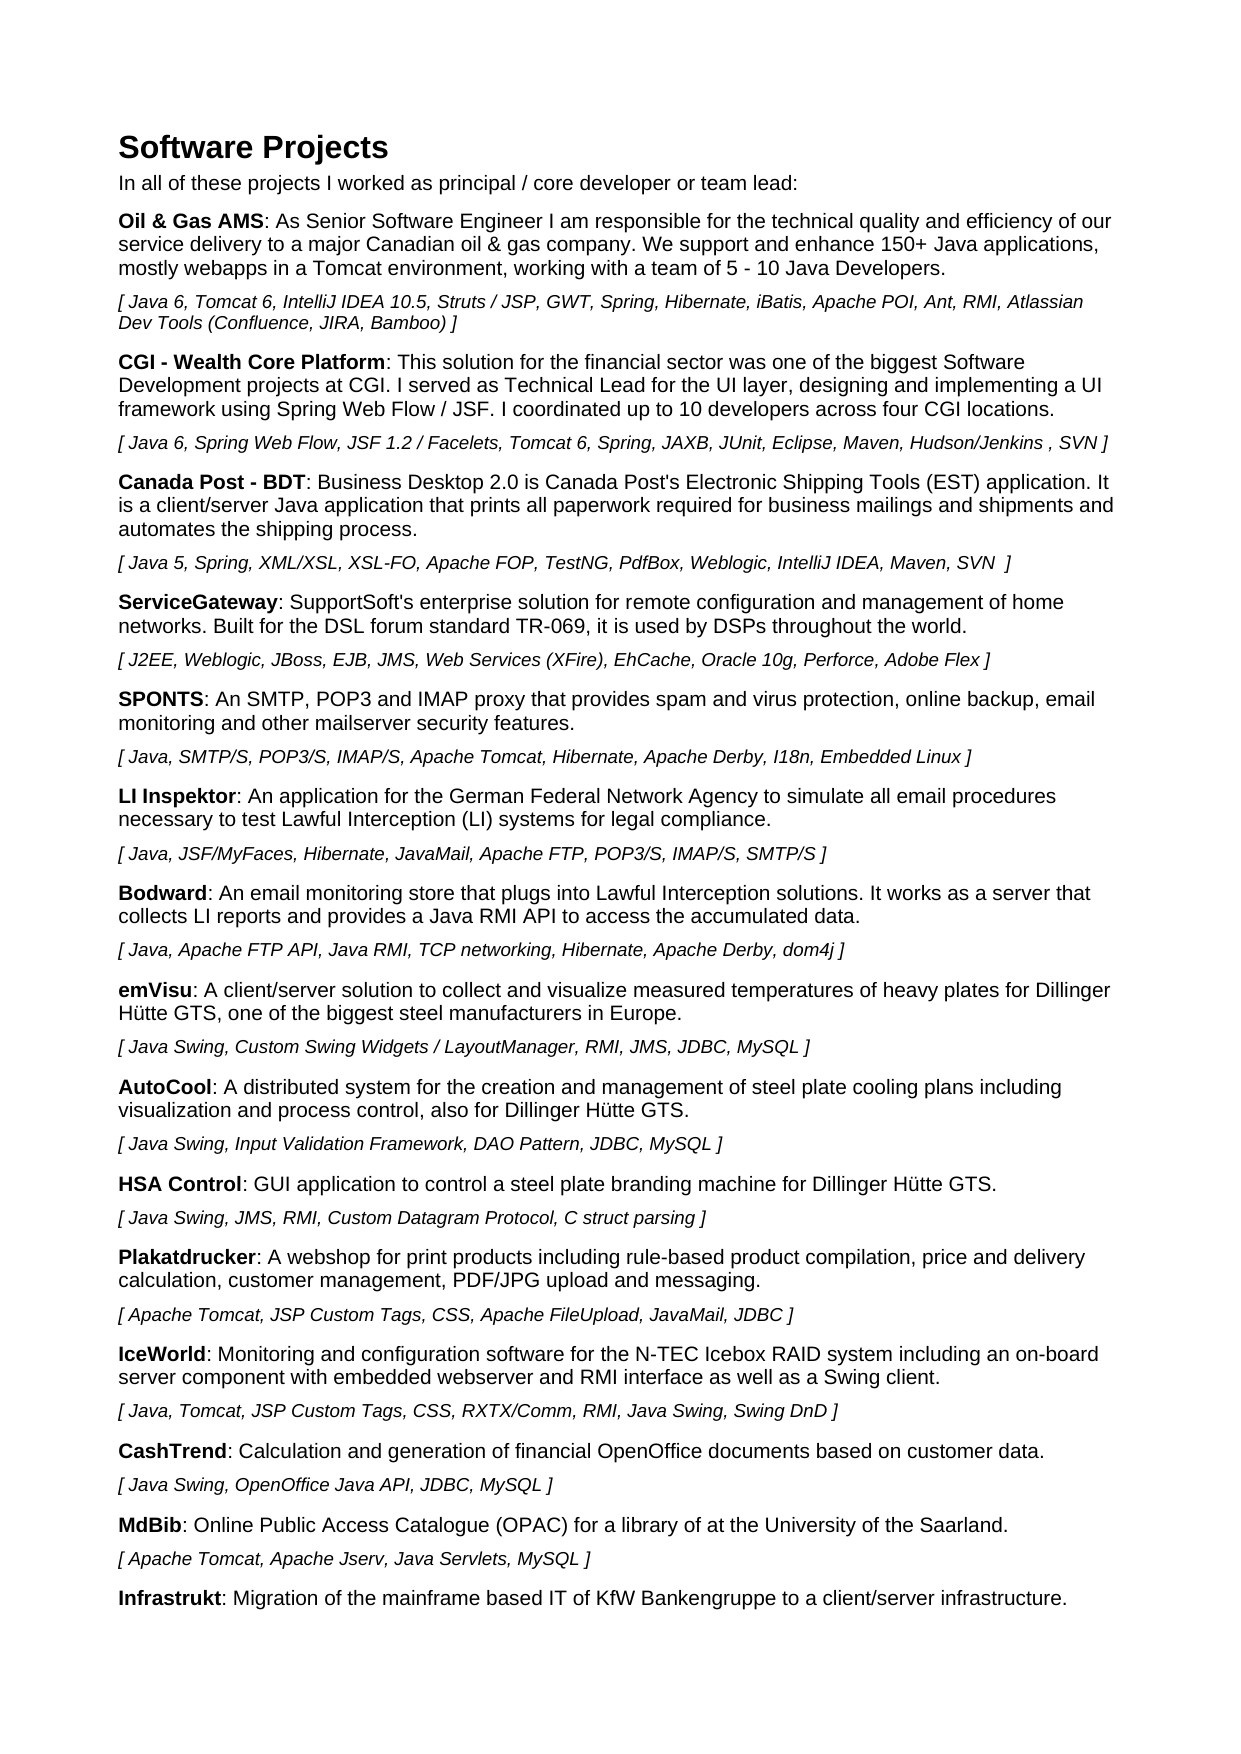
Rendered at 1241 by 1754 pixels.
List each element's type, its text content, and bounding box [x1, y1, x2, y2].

text Canada Post - BDT: Business Desktop 2.0 is Canada Post's Electronic Shipping Tools (EST) application. It is a client/server Java application that prints all paperwork required for business mailings and shipments and automates the shipping process. [118, 471, 1122, 541]
text Infrastrukt: Migration of the mainframe based IT of KfW Bankengruppe to a client/server infrastructure. [118, 1587, 1122, 1610]
text [ Java Swing, OpenOffice Java API, JDBC, MySQL ] [118, 1474, 1122, 1496]
text SPONTS: An SMTP, POP3 and IMAP proxy that provides spam and virus protection, online backup, email monitoring and other mailserver security features. [118, 688, 1122, 734]
text [ Apache Tomcat, Apache Jserv, Java Servlets, MySQL ] [118, 1548, 1122, 1569]
text [ Java 6, Spring Web Flow, JSF 1.2 / Facelets, Tomcat 6, Spring, JAXB, JUnit, Eclipse, Maven, Hudson/Jenkins , SVN ] [118, 432, 1122, 453]
text In all of these projects I worked as principal / core developer or team lead: [118, 172, 1122, 195]
text Oil & Gas AMS: As Senior Software Engineer I am responsible for the technical quality and efficiency of our service delivery to a major Canadian oil & gas company. We support and enhance 150+ Java applications, mostly webapps in a Tomcat environment, working with a team of 5 - 10 Java Developers. [118, 210, 1122, 279]
text AutoCool: A distributed system for the creation and management of steel plate cooling plans including visualization and process control, also for Dillinger Hütte GTS. [118, 1075, 1122, 1122]
text HSA Control: GUI application to control a steel plate branding machine for Dillinger Hütte GTS. [118, 1172, 1122, 1195]
text [ Java Swing, Input Validation Framework, DAO Pattern, JDBC, MySQL ] [118, 1133, 1122, 1154]
text LI Inspektor: An application for the German Federal Network Agency to simulate all email procedures necessary to test Lawful Interception (LI) systems for legal compliance. [118, 785, 1122, 831]
text IceWorld: Monitoring and configuration software for the N-TEC Icebox RAID system including an on-board server component with embedded webserver and RMI interface as well as a Swing client. [118, 1343, 1122, 1389]
text [ Java Swing, Custom Swing Widgets / LayoutManager, RMI, JMS, JDBC, MySQL ] [118, 1037, 1122, 1058]
text CashTrend: Calculation and generation of financial OpenOffice documents based on customer data. [118, 1439, 1122, 1463]
text [ Java, SMTP/S, POP3/S, IMAP/S, Apache Tomcat, Hibernate, Apache Derby, I18n, Embedded Linux ] [118, 746, 1122, 767]
text Plakatdrucker: A webshop for print products including rule-based product compilation, price and delivery calculation, customer management, PDF/JPG upload and messaging. [118, 1246, 1122, 1292]
text Bodward: An email monitoring store that plugs into Lawful Interception solutions. It works as a server that collects LI reports and provides a Java RMI API to access the accumulated data. [118, 882, 1122, 928]
text [ Java, Apache FTP API, Java RMI, TCP networking, Hibernate, Apache Derby, dom4j ] [118, 940, 1122, 961]
text [ J2EE, Weblogic, JBoss, EJB, JMS, Web Services (XFire), EhCache, Oracle 10g, Perforce, Adobe Flex ] [118, 649, 1122, 670]
text emVisu: A client/server solution to collect and visualize measured temperatures of heavy plates for Dillinger Hütte GTS, one of the biggest steel manufacturers in Europe. [118, 978, 1122, 1025]
text [ Java 6, Tomcat 6, IntelliJ IDEA 10.5, Struts / JSP, GWT, Spring, Hibernate, iBatis, Apache POI, Ant, RMI, Atlassian Dev Tools (Confluence, JIRA, Bamboo) ] [118, 291, 1122, 333]
text [ Apache Tomcat, JSP Custom Tags, CSS, Apache FileUpload, JavaMail, JDBC ] [118, 1304, 1122, 1325]
text [ Java, JSF/MyFaces, Hibernate, JavaMail, Apache FTP, POP3/S, IMAP/S, SMTP/S ] [118, 843, 1122, 864]
text ServiceGateway: SupportSoft's enterprise solution for remote configuration and management of home networks. Built for the DSL forum standard TR-069, it is used by DSPs throughout the world. [118, 591, 1122, 637]
subtitle Software Projects [118, 130, 1122, 166]
text MdBib: Online Public Access Catalogue (OPAC) for a library of at the University of the Saarland. [118, 1513, 1122, 1536]
text [ Java, Tomcat, JSP Custom Tags, CSS, RXTX/Comm, RMI, Java Swing, Swing DnD ] [118, 1401, 1122, 1422]
text [ Java 5, Spring, XML/XSL, XSL-FO, Apache FOP, TestNG, PdfBox, Weblogic, IntelliJ IDEA, Maven, SVN ] [118, 552, 1122, 573]
text [ Java Swing, JMS, RMI, Custom Datagram Protocol, C struct parsing ] [118, 1207, 1122, 1228]
text CGI - Wealth Core Platform: This solution for the financial sector was one of the biggest Software Development projects at CGI. I served as Technical Lead for the UI layer, designing and implementing a UI framework using Spring Web Flow / JSF. I coordinated up to 10 developers across four CGI locations. [118, 351, 1122, 420]
